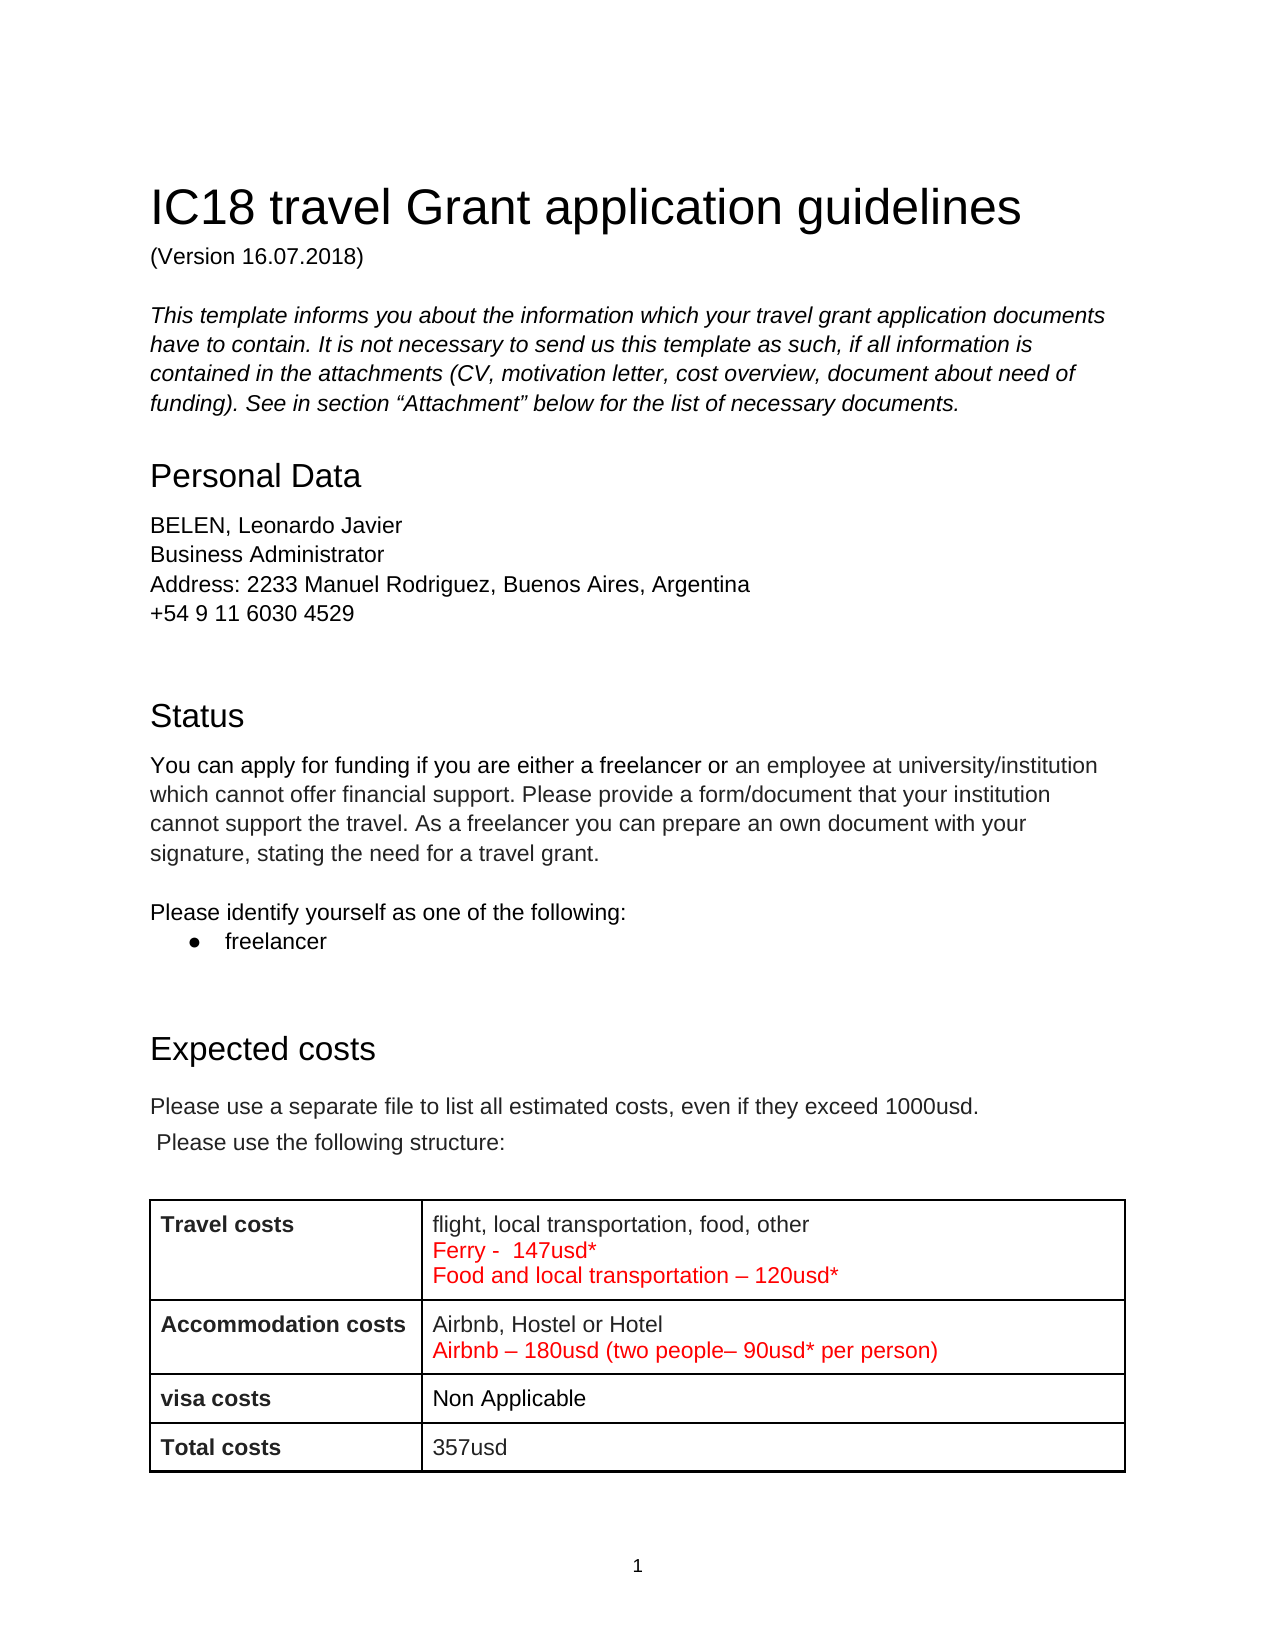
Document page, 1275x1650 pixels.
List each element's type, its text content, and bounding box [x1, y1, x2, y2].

table_cell Total costs [151, 1424, 421, 1470]
text BELEN, Leonardo Javier [150, 513, 1125, 538]
text IC18 travel Grant application guidelines [150, 179, 1125, 235]
text Business Administrator [150, 542, 1125, 568]
text ‭+54 9 11 6030 4529 [150, 601, 1125, 626]
table_cell visa costs [151, 1375, 421, 1422]
text (Version 16.07.2018) [150, 243, 1125, 269]
table_cell Non Applicable [423, 1375, 1124, 1422]
table_cell Airbnb, Hostel or Hotel Airbnb – 180usd (two people– 90usd* per person) [423, 1301, 1124, 1373]
text You can apply for funding if you are either a freelancer or an employee at university/institution which cannot offer financial support. Please provide a form/document that your institution cannot support the travel. As a freelancer you can prepare an own document with your signature, stating the need for a travel grant. [150, 752, 1125, 866]
table_header Travel costs [151, 1201, 421, 1299]
list freelancer [187, 928, 1125, 954]
table_cell Accommodation costs [151, 1301, 421, 1373]
text Address: 2233 Manuel Rodriguez, Buenos Aires, Argentina [150, 571, 1125, 597]
text Please identify yourself as one of the following: [150, 899, 1125, 925]
text This template informs you about the information which your travel grant application documents have to contain. It is not necessary to send us this template as such, if all information is contained in the attachments (CV, motivation letter, cost overview, document about need of funding). See in section “Attachment” below for the list of necessary documents. [150, 302, 1125, 416]
subtitle Personal Data [150, 457, 1125, 494]
subtitle Status [150, 697, 1125, 734]
table_cell 357usd [423, 1424, 1124, 1470]
text Please use the following structure: [150, 1129, 1125, 1155]
subtitle Expected costs [150, 1031, 1125, 1068]
text Please use a separate file to list all estimated costs, even if they exceed 1000usd. [150, 1094, 1125, 1120]
table_header flight, local transportation, food, other Ferry - ‭ 147usd* Food and local transportation – 120usd* [423, 1201, 1124, 1299]
